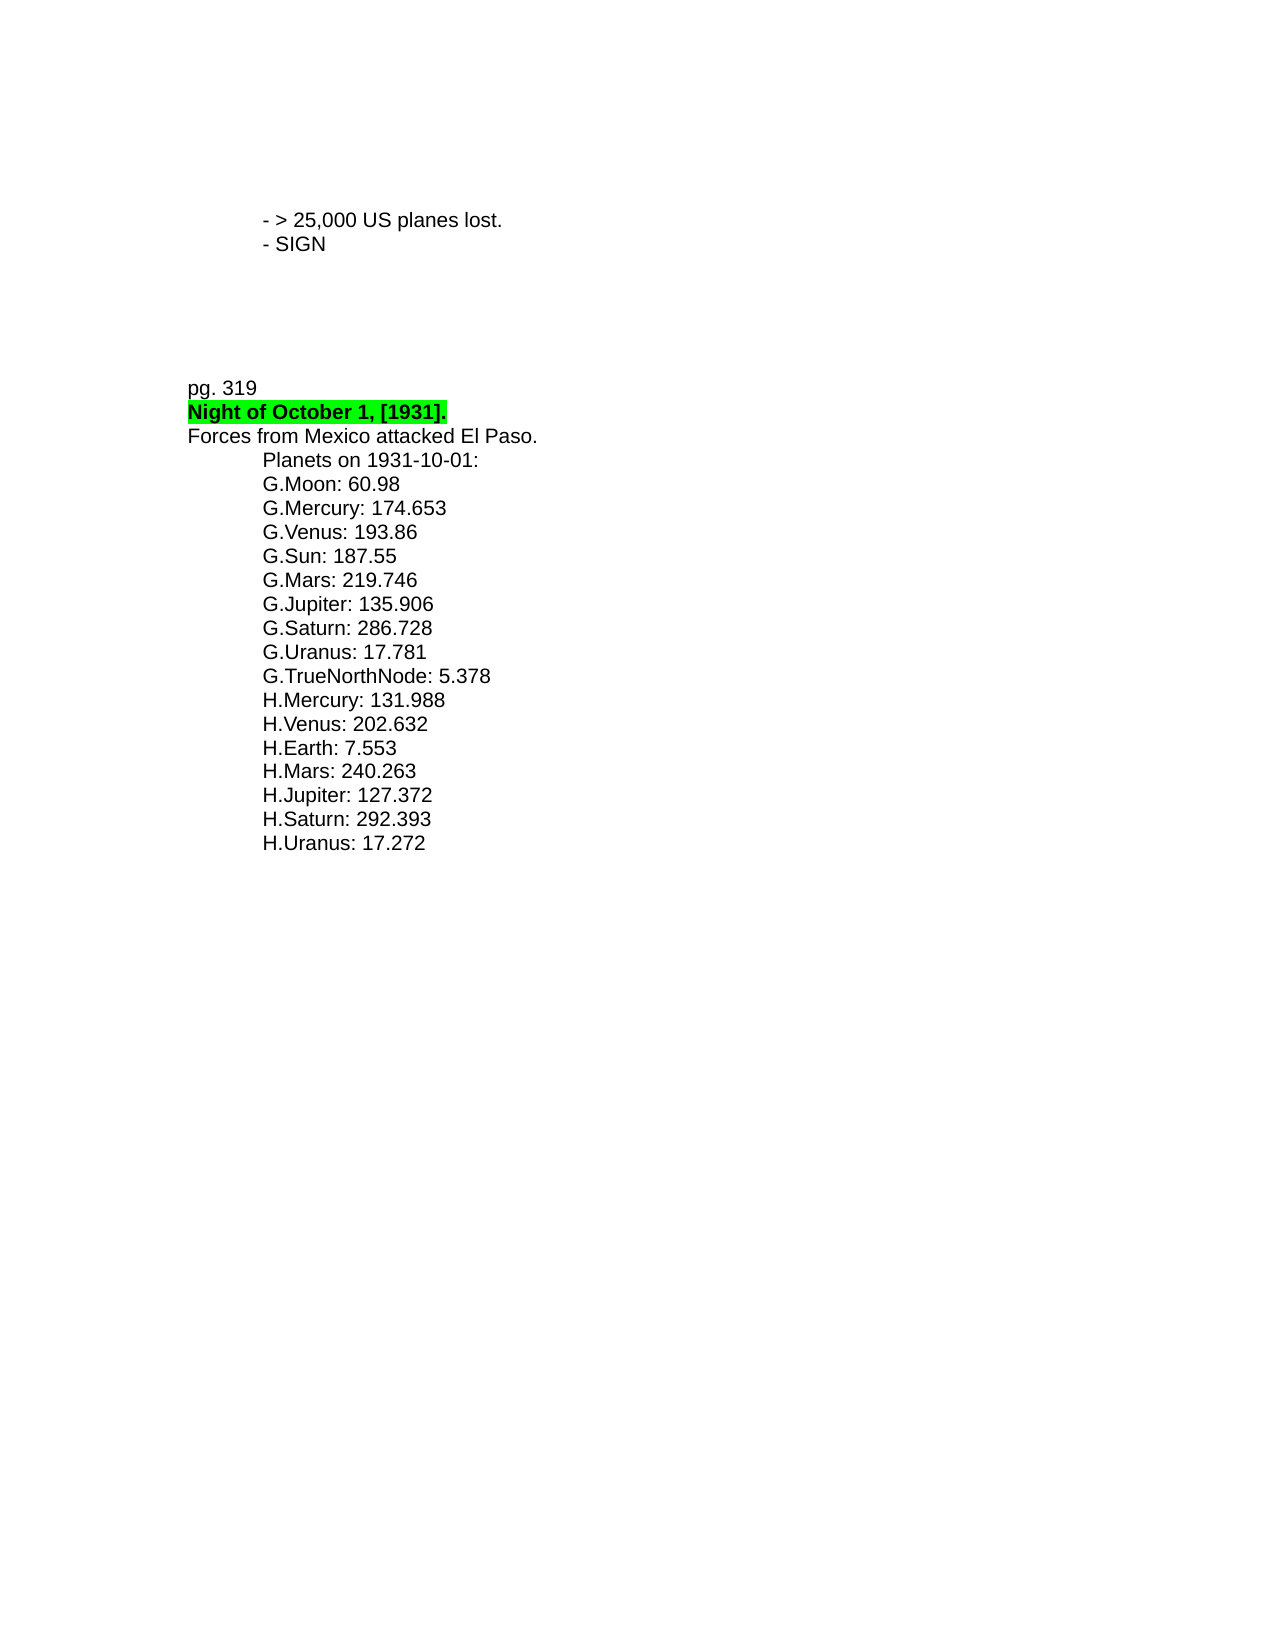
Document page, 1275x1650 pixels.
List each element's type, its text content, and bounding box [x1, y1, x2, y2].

text - > 25,000 US planes lost. [187, 208, 1087, 232]
text H.Jupiter: 127.372 [187, 783, 1087, 807]
text G.Sun: 187.55 [187, 544, 1087, 568]
text pg. 319 [187, 376, 1087, 400]
text G.Saturn: 286.728 [187, 616, 1087, 639]
text H.Saturn: 292.393 [187, 807, 1087, 831]
text H.Earth: 7.553 [187, 735, 1087, 759]
text G.Uranus: 17.781 [187, 639, 1087, 663]
text G.TrueNorthNode: 5.378 [187, 663, 1087, 687]
text Night of October 1, [1931]. [187, 400, 1087, 424]
text H.Mars: 240.263 [187, 759, 1087, 783]
text G.Jupiter: 135.906 [187, 592, 1087, 616]
text Planets on 1931-10-01: [187, 448, 1087, 472]
text G.Moon: 60.98 [187, 472, 1087, 496]
text Forces from Mexico attacked El Paso. [187, 424, 1087, 448]
text H.Uranus: 17.272 [187, 831, 1087, 855]
text G.Venus: 193.86 [187, 520, 1087, 544]
text H.Venus: 202.632 [187, 711, 1087, 735]
text G.Mars: 219.746 [187, 568, 1087, 592]
text H.Mercury: 131.988 [187, 687, 1087, 711]
text - SIGN [187, 232, 1087, 256]
text G.Mercury: 174.653 [187, 496, 1087, 520]
